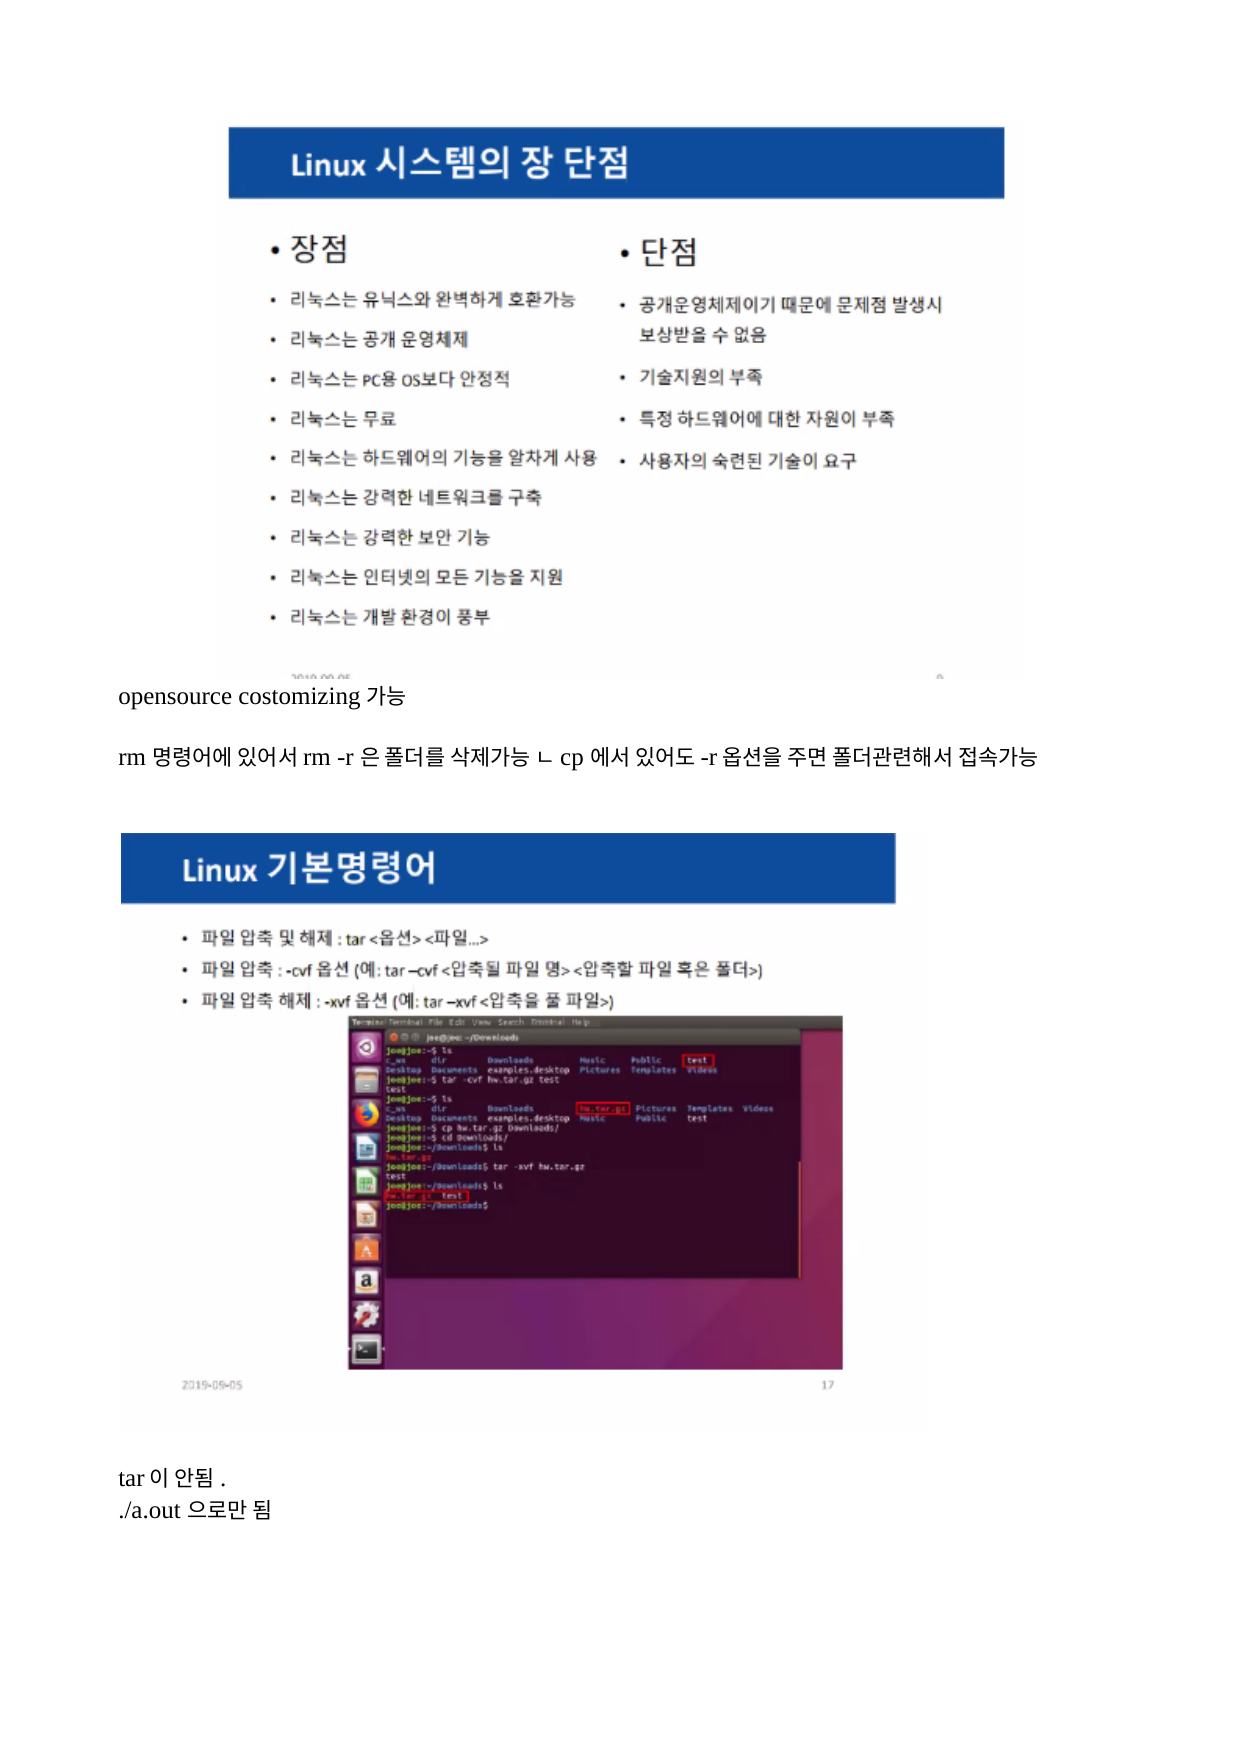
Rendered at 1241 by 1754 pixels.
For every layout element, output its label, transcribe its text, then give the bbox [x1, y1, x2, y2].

text tar이 안됨 . [118, 1461, 1122, 1493]
picture [121, 833, 929, 1431]
text rm 명령어에 있어서 rm -r 은 폴더를 삭제가능 ㄴcp 에서 있어도 -r옵션을 주면 폴더관련해서 접속가능 [118, 739, 1122, 771]
text ./a.out 으로만 됨 [118, 1493, 1122, 1524]
picture [215, 118, 1025, 679]
text opensource costomizing 가능 [118, 118, 1122, 711]
